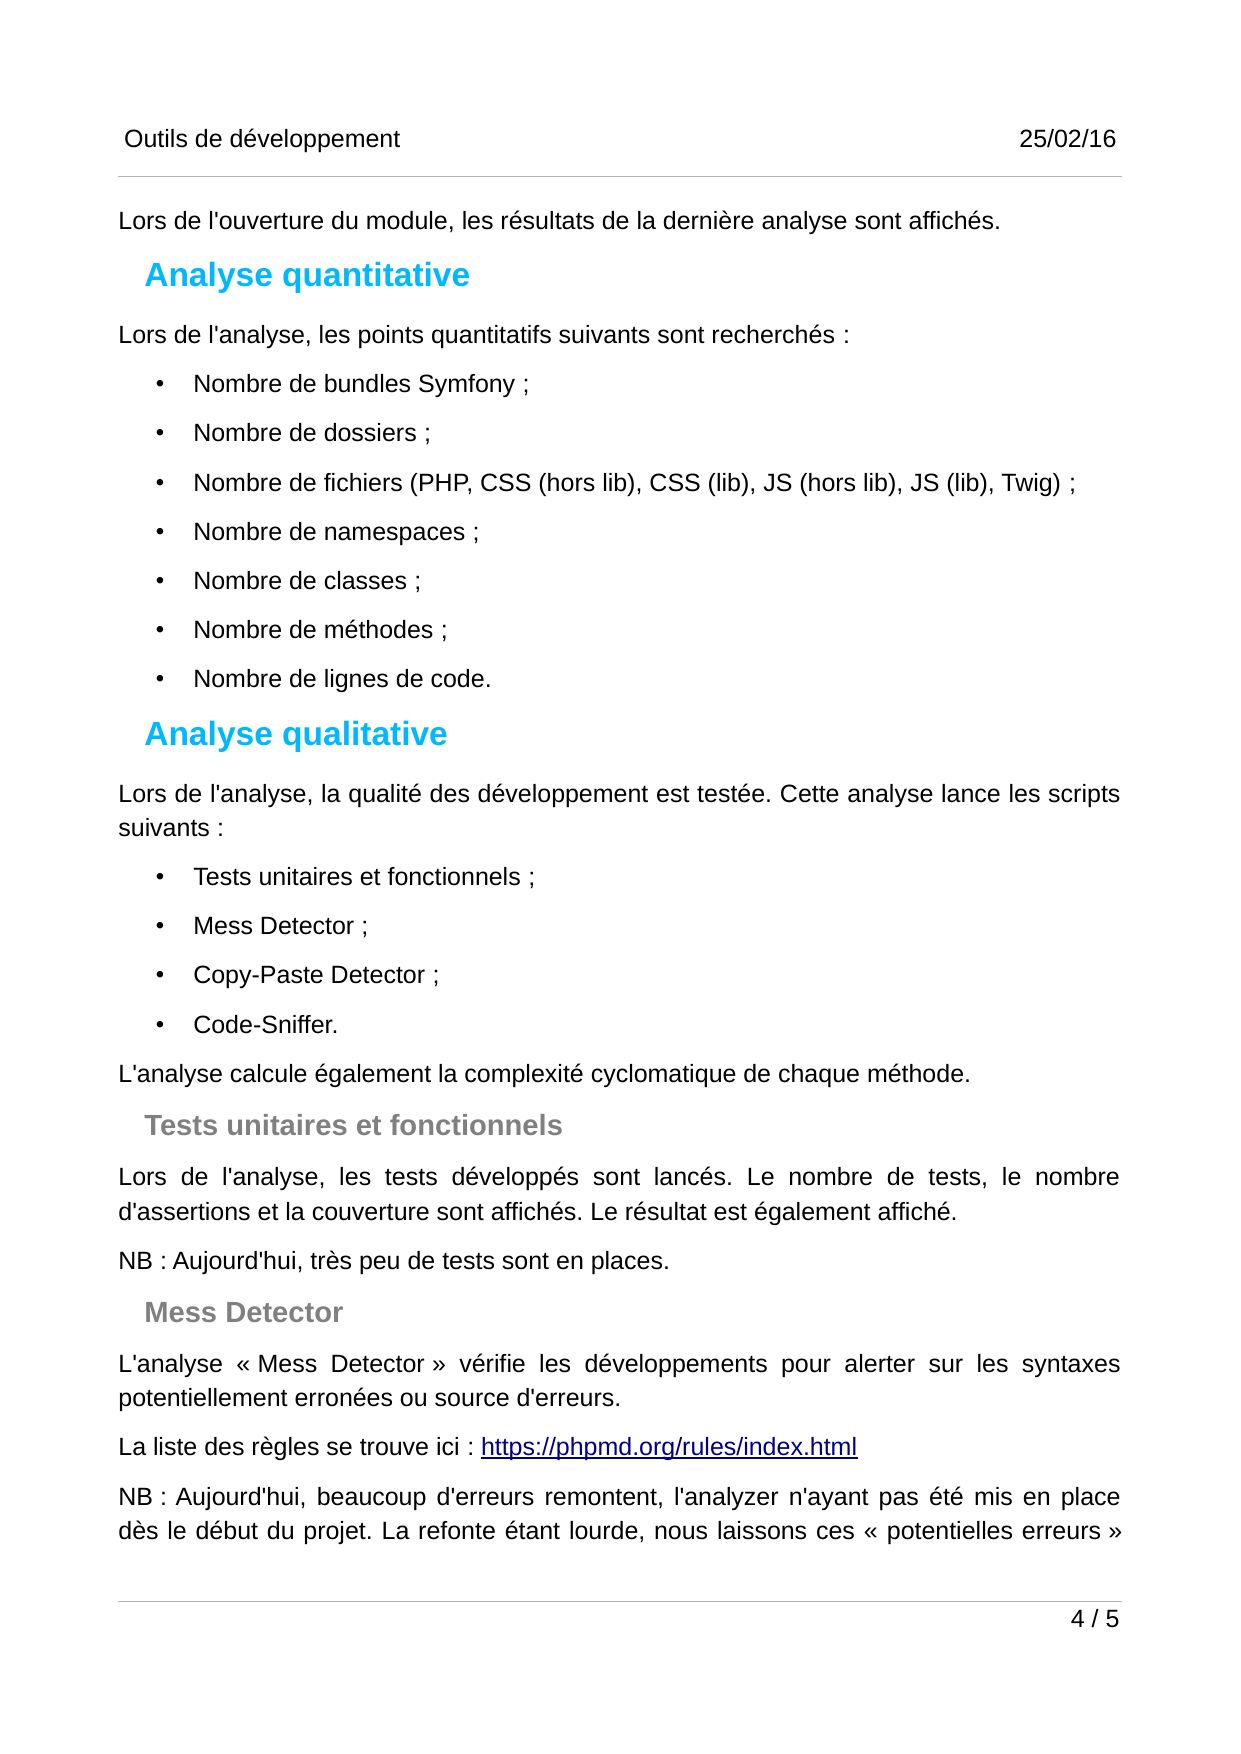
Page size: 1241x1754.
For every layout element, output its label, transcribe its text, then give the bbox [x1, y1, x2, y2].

list Nombre de lignes de code. [156, 664, 1122, 693]
list Mess Detector ; [156, 911, 1122, 940]
subtitle Analyse qualitative [144, 713, 1122, 752]
text Lors de l'ouverture du module, les résultats de la dernière analyse sont affichés. [118, 206, 1122, 235]
list Nombre de dossiers ; [156, 418, 1122, 447]
subtitle Analyse quantitative [144, 255, 1122, 294]
list Copy-Paste Detector ; [156, 961, 1122, 989]
text Lors de l'analyse, les points quantitatifs suivants sont recherchés : [118, 320, 1122, 349]
list Nombre de bundles Symfony ; [156, 369, 1122, 398]
subtitle Mess Detector [144, 1295, 1122, 1328]
list Nombre de classes ; [156, 566, 1122, 595]
text L'analyse « Mess Detector » vérifie les développements pour alerter sur les syntaxes potentiellement erronées ou source d'erreurs. [118, 1349, 1122, 1412]
list Nombre de fichiers (PHP, CSS (hors lib), CSS (lib), JS (hors lib), JS (lib), Twig) ; [156, 468, 1122, 496]
list Code-Sniffer. [156, 1010, 1122, 1038]
subtitle Tests unitaires et fonctionnels [144, 1108, 1122, 1141]
text NB : Aujourd'hui, très peu de tests sont en places. [118, 1246, 1122, 1274]
text NB : Aujourd'hui, beaucoup d'erreurs remontent, l'analyzer n'ayant pas été mis en place dès le début du projet. La refonte étant lourde, nous laissons ces « potentielles erreurs » [118, 1481, 1122, 1545]
text L'analyse calcule également la complexité cyclomatique de chaque méthode. [118, 1059, 1122, 1088]
text La liste des règles se trouve ici : https://phpmd.org/rules/index.html [118, 1432, 1122, 1461]
list Nombre de namespaces ; [156, 517, 1122, 546]
text Lors de l'analyse, les tests développés sont lancés. Le nombre de tests, le nombre d'assertions et la couverture sont affichés. Le résultat est également affiché. [118, 1162, 1122, 1225]
list Nombre de méthodes ; [156, 615, 1122, 644]
list Tests unitaires et fonctionnels ; [156, 862, 1122, 891]
text Lors de l'analyse, la qualité des développement est testée. Cette analyse lance les scripts suivants : [118, 779, 1122, 842]
